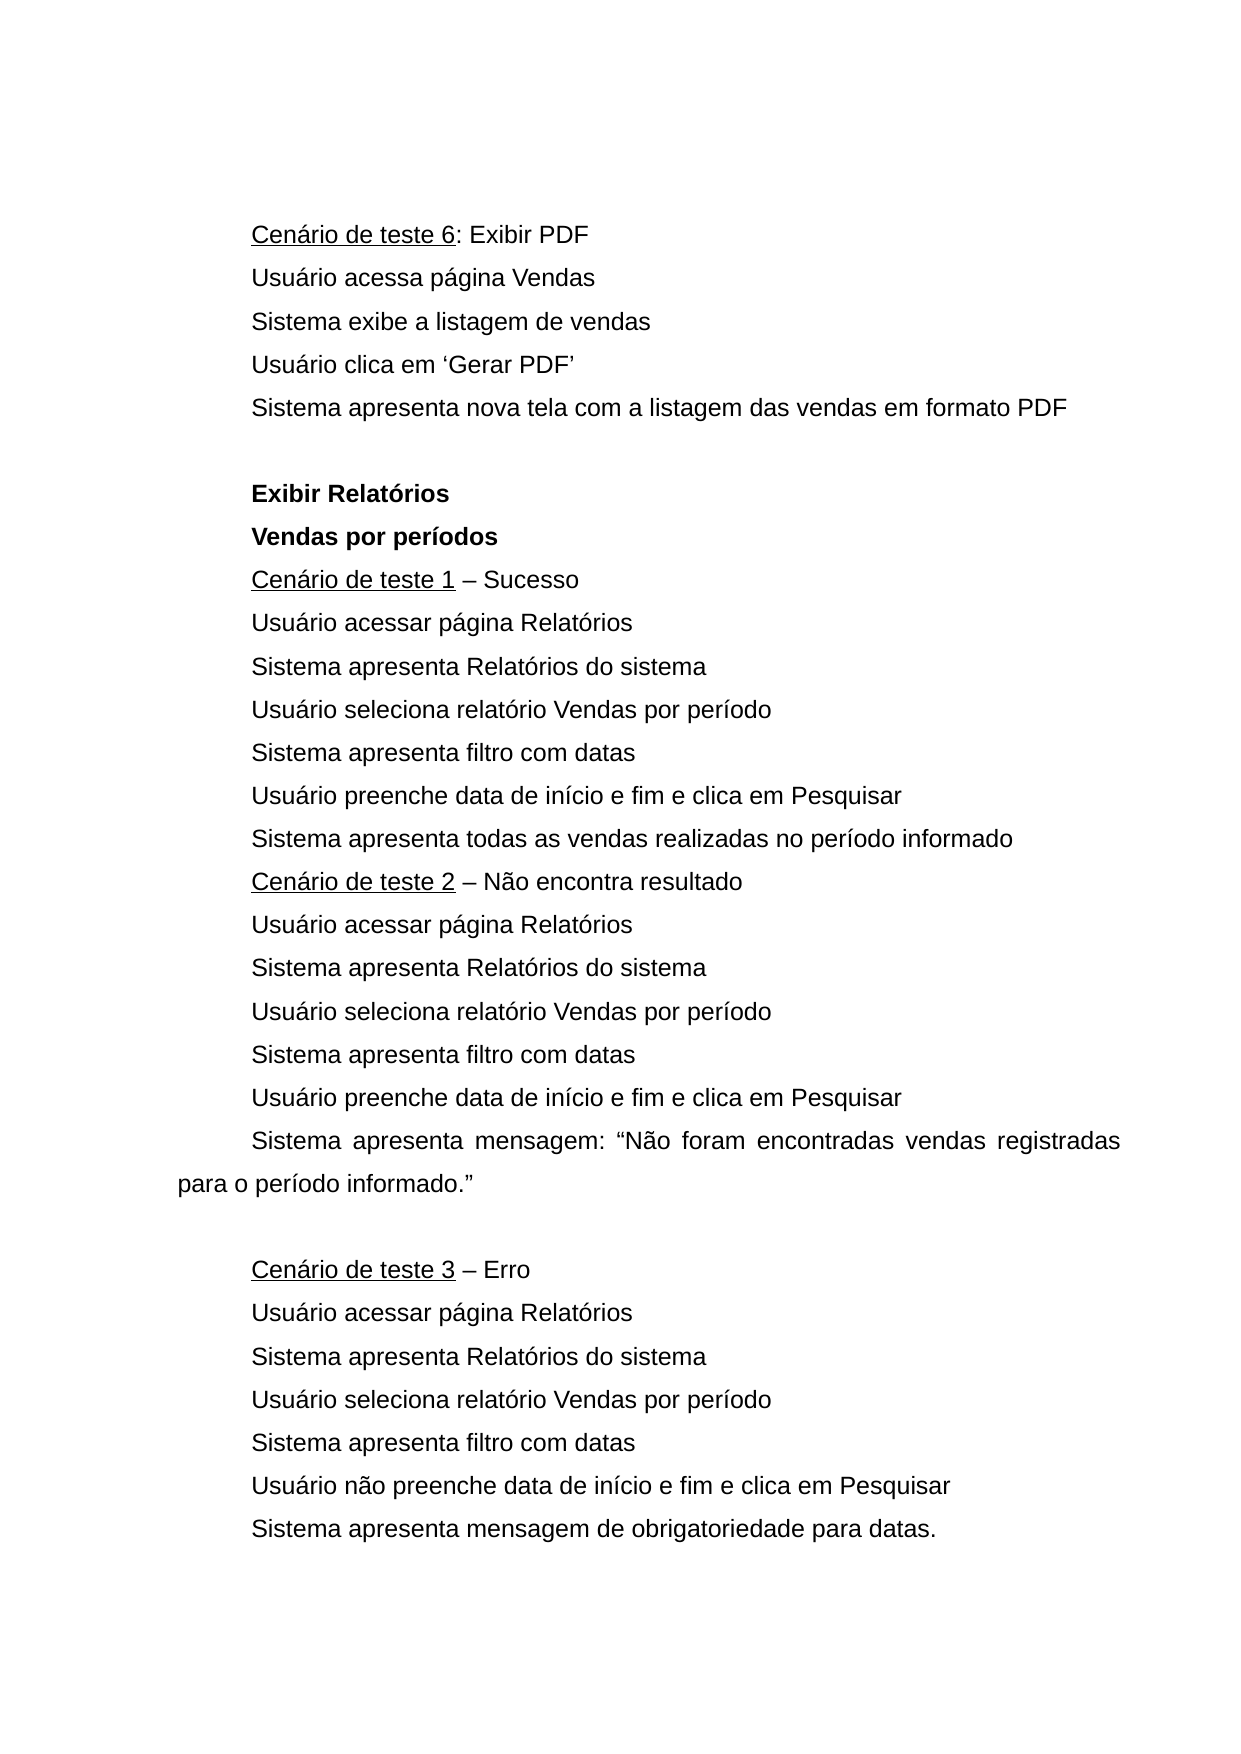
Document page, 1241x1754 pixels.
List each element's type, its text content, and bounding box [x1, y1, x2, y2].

text Cenário de teste 2 – Não encontra resultado [177, 867, 1122, 896]
text Usuário acessar página Relatórios [177, 608, 1122, 637]
text Sistema apresenta filtro com datas [177, 1428, 1122, 1457]
text Sistema apresenta todas as vendas realizadas no período informado [177, 824, 1122, 853]
text Cenário de teste 6: Exibir PDF [177, 220, 1122, 249]
text Usuário preenche data de início e fim e clica em Pesquisar [177, 781, 1122, 810]
text Cenário de teste 3 – Erro [177, 1255, 1122, 1284]
text Sistema apresenta mensagem de obrigatoriedade para datas. [177, 1514, 1122, 1543]
text Sistema apresenta Relatórios do sistema [177, 652, 1122, 680]
text Usuário acessa página Vendas [177, 263, 1122, 292]
text Usuário acessar página Relatórios [177, 910, 1122, 939]
text Usuário seleciona relatório Vendas por período [177, 1385, 1122, 1413]
text Sistema apresenta filtro com datas [177, 738, 1122, 767]
text Sistema apresenta filtro com datas [177, 1040, 1122, 1068]
text Sistema apresenta Relatórios do sistema [177, 1342, 1122, 1370]
text Vendas por períodos [177, 522, 1122, 551]
text Usuário seleciona relatório Vendas por período [177, 997, 1122, 1025]
text Sistema apresenta mensagem: “Não foram encontradas vendas registradas para o período informado.” [177, 1126, 1122, 1198]
text Usuário preenche data de início e fim e clica em Pesquisar [177, 1083, 1122, 1112]
text Sistema apresenta nova tela com a listagem das vendas em formato PDF [177, 393, 1122, 422]
text Cenário de teste 1 – Sucesso [177, 565, 1122, 594]
text Usuário acessar página Relatórios [177, 1298, 1122, 1327]
text Sistema apresenta Relatórios do sistema [177, 953, 1122, 982]
text Exibir Relatórios [177, 479, 1122, 508]
text Usuário clica em ‘Gerar PDF’ [177, 350, 1122, 378]
text Sistema exibe a listagem de vendas [177, 307, 1122, 335]
text Usuário não preenche data de início e fim e clica em Pesquisar [177, 1471, 1122, 1500]
text Usuário seleciona relatório Vendas por período [177, 695, 1122, 723]
